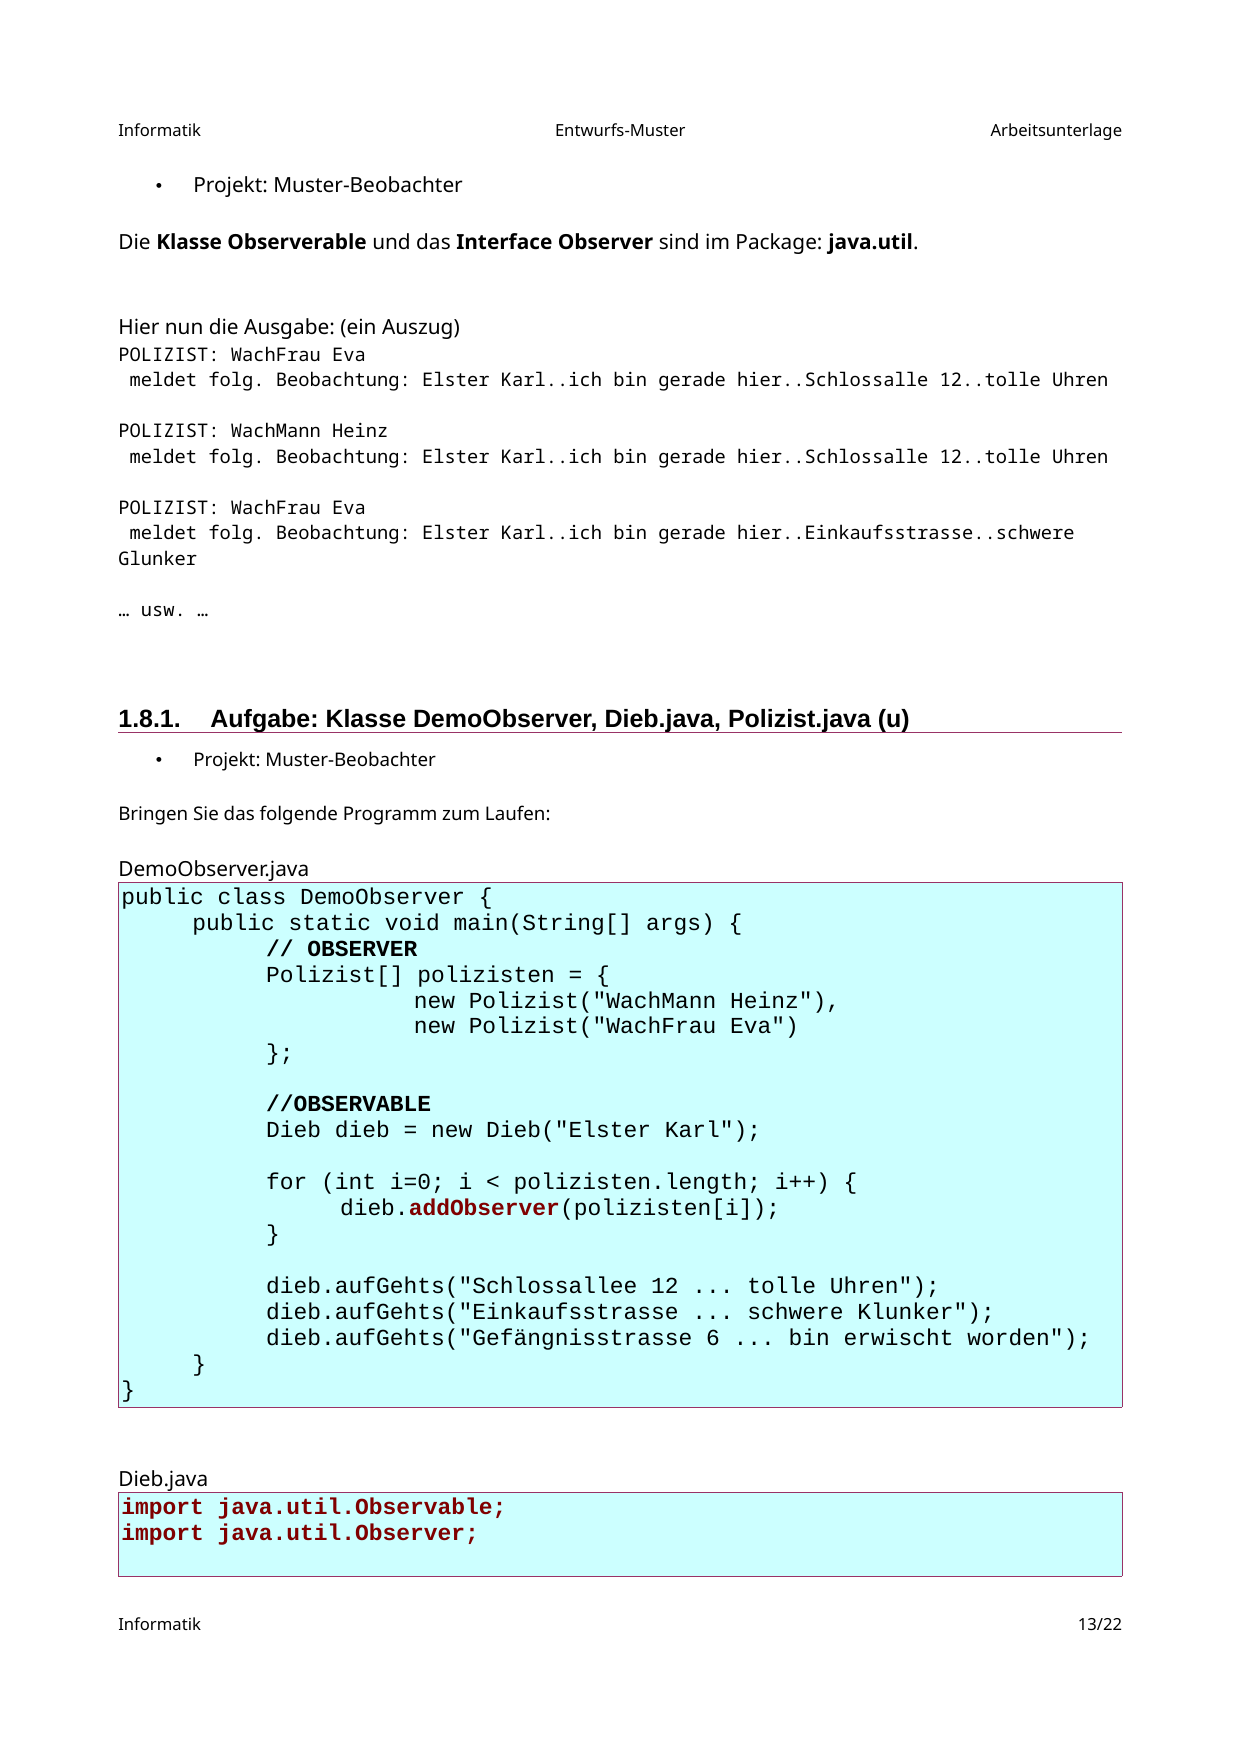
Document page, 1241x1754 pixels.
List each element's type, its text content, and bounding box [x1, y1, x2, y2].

list Projekt: Muster-Beobachter [156, 170, 1122, 199]
text public class DemoObserver { [119, 883, 1122, 908]
text import java.util.Observable; [119, 1493, 1122, 1518]
text DemoObserver.java [118, 854, 1122, 882]
subtitle Aufgabe: Klasse DemoObserver, Dieb.java, Polizist.java (u) [118, 703, 1122, 732]
text } [119, 1375, 1122, 1407]
text POLIZIST: WachFrau Eva [118, 341, 1122, 366]
text Die Klasse Observerable und das Interface Observer sind im Package: java.util. [118, 227, 1122, 256]
text Dieb.java [118, 1464, 1122, 1492]
text meldet folg. Beobachtung: Elster Karl..ich bin gerade hier..Schlossalle 12..tolle Uhren [118, 443, 1122, 468]
text meldet folg. Beobachtung: Elster Karl..ich bin gerade hier..Schlossalle 12..tolle Uhren [118, 366, 1122, 392]
text POLIZIST: WachFrau Eva [118, 494, 1122, 519]
text new Polizist("WachMann Heinz"), [119, 986, 1122, 1012]
text for (int i=0; i < polizisten.length; i++) { [119, 1167, 1122, 1193]
text dieb.aufGehts("Schlossallee 12 ... tolle Uhren"); [119, 1271, 1122, 1297]
text public static void main(String[] args) { [119, 908, 1122, 934]
list Projekt: Muster-Beobachter [156, 746, 1122, 771]
text dieb.addObserver(polizisten[i]); [119, 1193, 1122, 1219]
text //OBSERVABLE [119, 1090, 1122, 1116]
text Polizist[] polizisten = { [119, 960, 1122, 986]
text // OBSERVER [119, 934, 1122, 960]
text POLIZIST: WachMann Heinz [118, 417, 1122, 443]
text … usw. … [118, 596, 1122, 622]
text }; [119, 1038, 1122, 1064]
text new Polizist("WachFrau Eva") [119, 1012, 1122, 1038]
text } [119, 1219, 1122, 1245]
text meldet folg. Beobachtung: Elster Karl..ich bin gerade hier..Einkaufsstrasse..schwere Glunker [118, 519, 1122, 571]
text dieb.aufGehts("Einkaufsstrasse ... schwere Klunker"); [119, 1297, 1122, 1323]
text Bringen Sie das folgende Programm zum Laufen: [118, 800, 1122, 825]
text Hier nun die Ausgabe: (ein Auszug) [118, 312, 1122, 341]
text dieb.aufGehts("Gefängnisstrasse 6 ... bin erwischt worden"); [119, 1323, 1122, 1349]
text Dieb dieb = new Dieb("Elster Karl"); [119, 1116, 1122, 1142]
text } [119, 1349, 1122, 1375]
text import java.util.Observer; [119, 1518, 1122, 1544]
